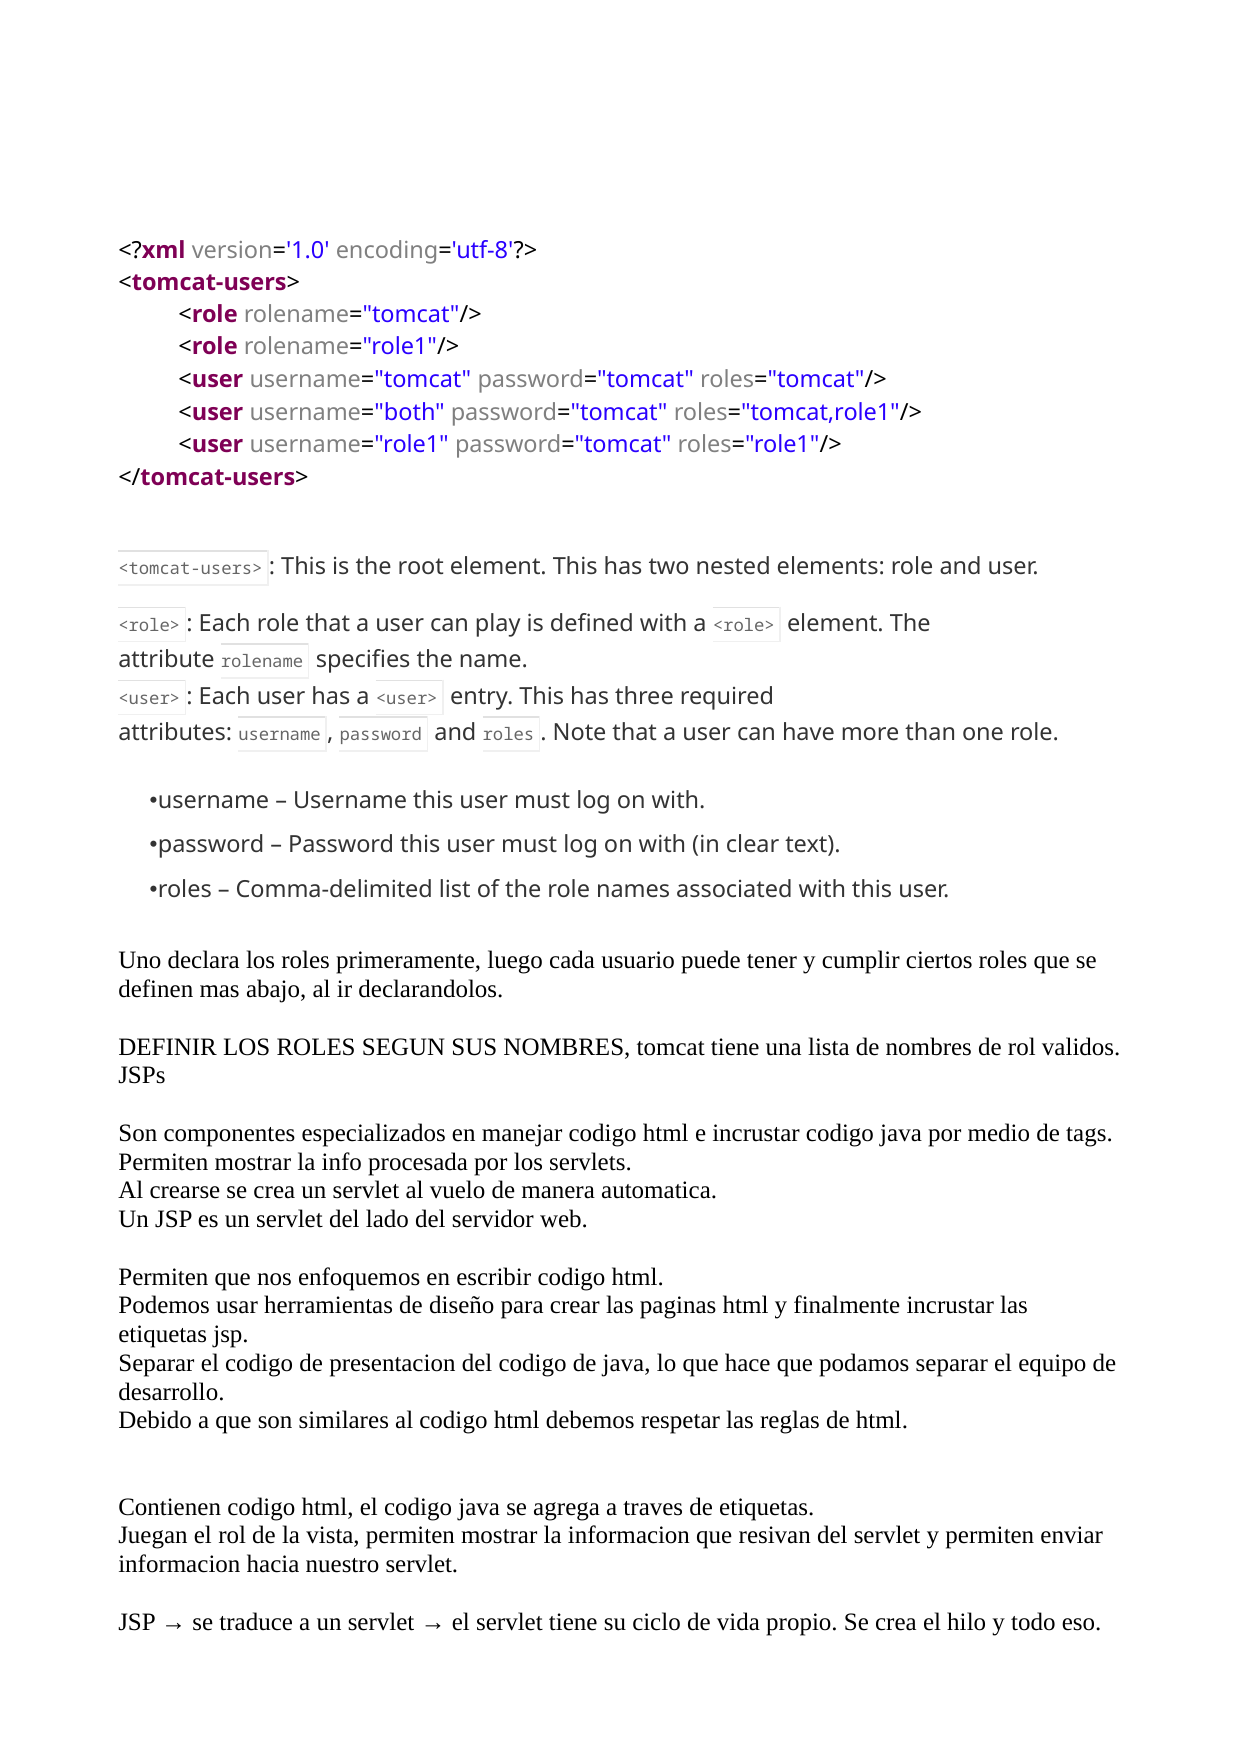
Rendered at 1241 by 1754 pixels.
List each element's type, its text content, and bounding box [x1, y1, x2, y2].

text Separar el codigo de presentacion del codigo de java, lo que hace que podamos separar el equipo de desarrollo. [118, 1348, 1122, 1406]
text <tomcat-users>: This is the root element. This has two nested elements: role and user. [118, 549, 1122, 586]
list roles – Comma-delimited list of the role names associated with this user. [134, 872, 1122, 904]
text Son componentes especializados en manejar codigo html e incrustar codigo java por medio de tags. [118, 1118, 1122, 1147]
text Debido a que son similares al codigo html debemos respetar las reglas de html. [118, 1406, 1122, 1434]
list password – Password this user must log on with (in clear text). [134, 828, 1122, 860]
text <user username="tomcat" password="tomcat" roles="tomcat"/> [118, 362, 1122, 395]
text <user username="both" password="tomcat" roles="tomcat,role1"/> [118, 395, 1122, 427]
text Contienen codigo html, el codigo java se agrega a traves de etiquetas. [118, 1492, 1122, 1521]
text Permiten que nos enfoquemos en escribir codigo html. [118, 1262, 1122, 1291]
text <user username="role1" password="tomcat" roles="role1"/> [118, 427, 1122, 460]
text Uno declara los roles primeramente, luego cada usuario puede tener y cumplir ciertos roles que se definen mas abajo, al ir declarandolos. [118, 946, 1122, 1003]
text Al crearse se crea un servlet al vuelo de manera automatica. [118, 1176, 1122, 1204]
text <role rolename="role1"/> [118, 330, 1122, 362]
text Juegan el rol de la vista, permiten mostrar la informacion que resivan del servlet y permiten enviar informacion hacia nuestro servlet. [118, 1521, 1122, 1578]
text Un JSP es un servlet del lado del servidor web. [118, 1204, 1122, 1233]
text <tomcat-users> [118, 265, 1122, 297]
text Podemos usar herramientas de diseño para crear las paginas html y finalmente incrustar las etiquetas jsp. [118, 1291, 1122, 1348]
text JSP → se traduce a un servlet → el servlet tiene su ciclo de vida propio. Se crea el hilo y todo eso. [118, 1607, 1122, 1636]
text Permiten mostrar la info procesada por los servlets. [118, 1147, 1122, 1176]
text <role rolename="tomcat"/> [118, 297, 1122, 330]
text <?xml version='1.0' encoding='utf-8'?> [118, 233, 1122, 265]
text <role>: Each role that a user can play is defined with a <role> element. The attribute rolename specifies the name. <user>: Each user has a <user> entry. This has three required attributes: username, password and roles. Note that a user can have more than one role. [118, 606, 1122, 752]
text DEFINIR LOS ROLES SEGUN SUS NOMBRES, tomcat tiene una lista de nombres de rol validos. [118, 1032, 1122, 1061]
text JSPs [118, 1061, 1122, 1089]
text </tomcat-users> [118, 460, 1122, 492]
list username – Username this user must log on with. [134, 783, 1122, 815]
